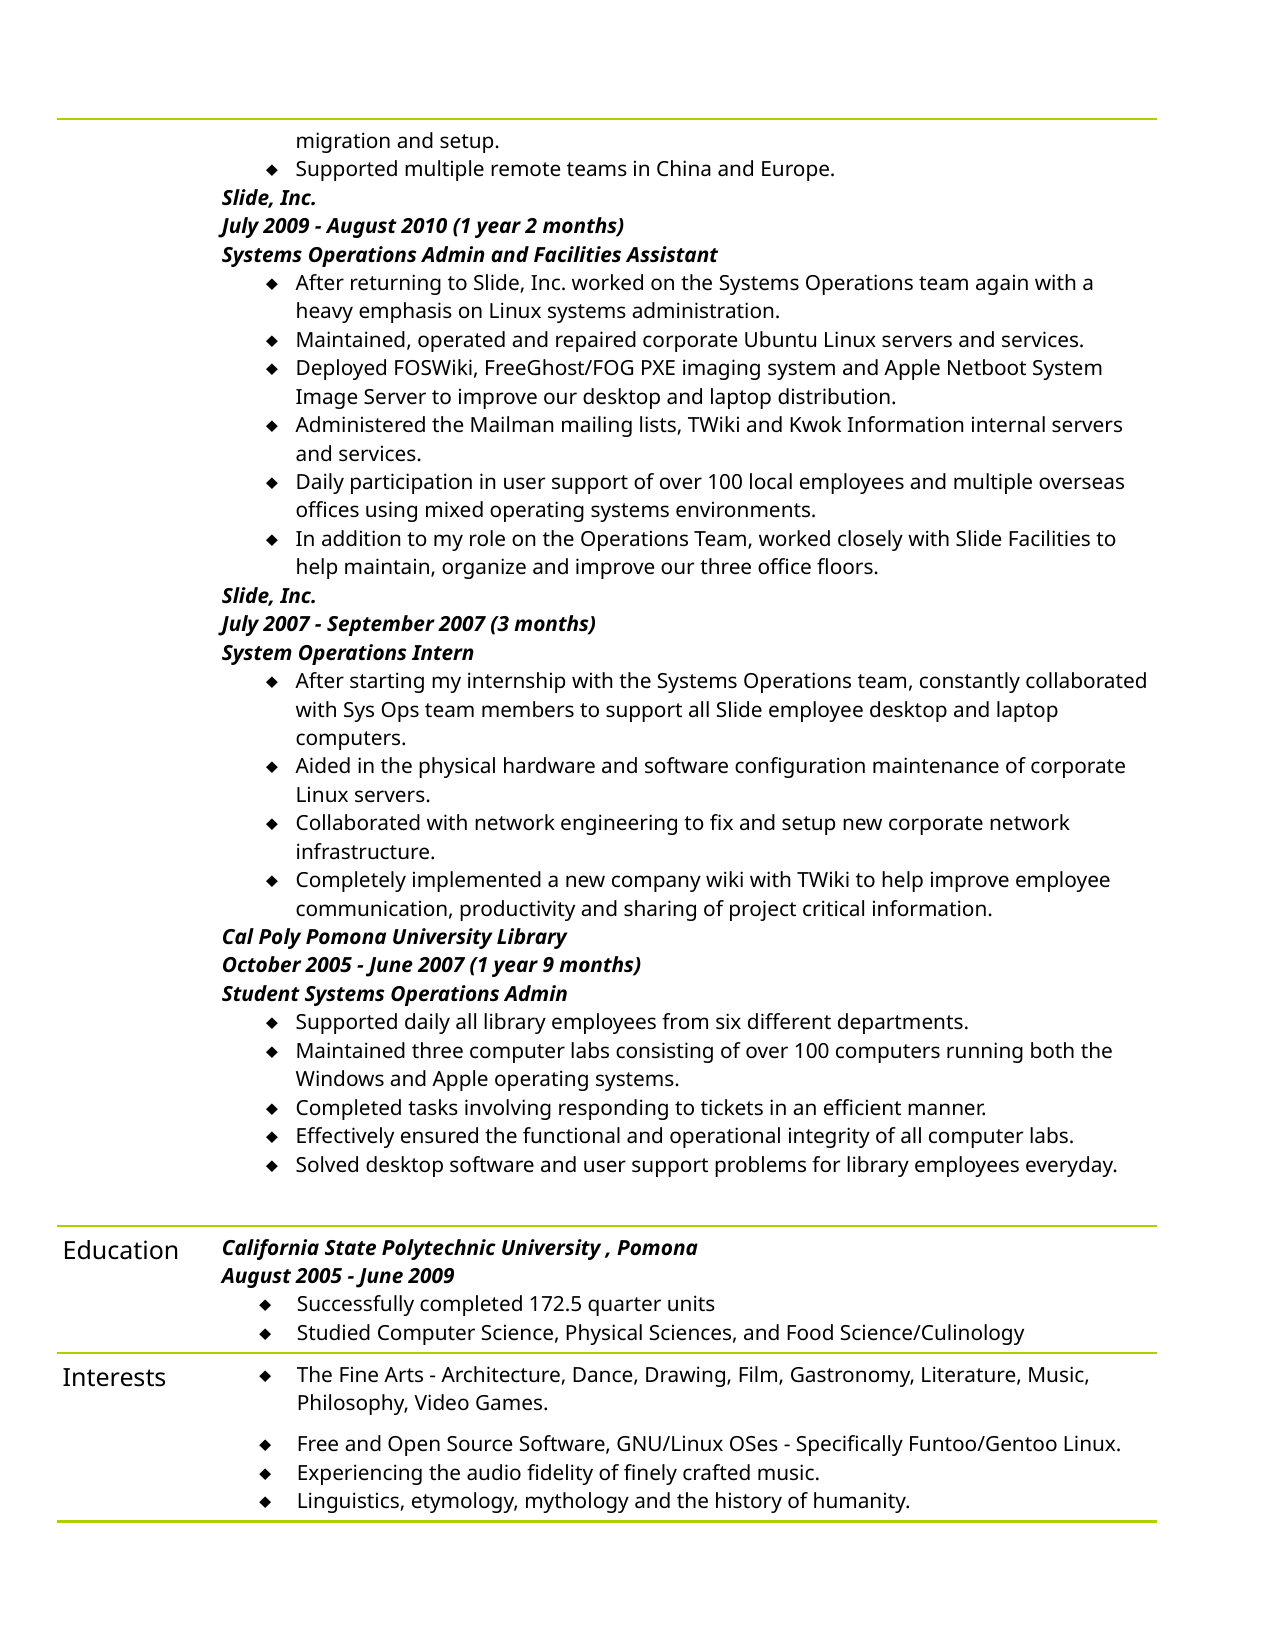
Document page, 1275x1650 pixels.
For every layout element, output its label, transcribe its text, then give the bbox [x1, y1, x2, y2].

table_cell Education [57, 1227, 216, 1352]
table_cell [57, 120, 216, 1225]
table_cell California State Polytechnic University , Pomona August 2005 - June 2009 Successfully completed 172.5 quarter units Studied Computer Science, Physical Sciences, and Food Science/Culinology [216, 1227, 1157, 1352]
table_cell Interests [57, 1354, 216, 1520]
table_cell Facebook, Inc. February 2012 - March 2016 (4 years 2 months) System Engineer 2+ years of experience working directly with deploying IPv6 in a large scale Linux environment. 4+ years of experience as a founding member of the IT Chef team. Built IT Infra's entire multi-regional Chef infrastructure stack multiple times from the ground up and from day one. Lead engineer writing, testing and implementing the majority of the IT Chef code. Cookbook creation ranged anywhere from basic system configurations to complex system automation workflows. Orchestrated 600+ Chef code pushes involving to cookbooks, roles, environments and databags. Authored Chef code to manage Chef itself to include managing its chef-clients on Chef nodes and auto-deploying Chef servers with Chef. Authored an original password randomnizer in pure Ruby and integrated it with Chef seamlessly to securely randomize all root user passwords. Authored an effective and creative piece of Chef automation code that dynamically dual-stacked RHEL and Ubuntu nodes with IPv6 network interfaces. Authored all code to convert Chef cookbook based secrets to use encrypted data bags and migrated all Chef Linux nodes to support encrypted data bags. Designed, implemented and tested on the IT Chef stack a previously created Facebook specific Chef integration testing tool called taste-tester. Learned from scratch the Ruby Programming language not only as a declarative DSL within Chef but as a general OOP higher language. 4+ years of experience managing thousands of heterogeneous IT Linux systems (CentOS, RHEL, OEL and Ubuntu) with Chef automation. 4+ years of hardening Chef managed Linux systems with things like LDAP auth, DUO 2-factor auth, OpenSSH Match ACLs and automated sudo policies. 4+ years of experience building and running the entire multi-regional package management infrastructure for different Linux distributions. Originally designed, built and implemented a multi-regional Linux driven HTTP heterogeneous package management service using Chef. Authored an original package repository synchronization tool in pure Ruby that automatically mirrored defined and desired public repos to keep them up-to-date. Maintained and built all custom IT Infra packages that included RPM and DEB package artifacts. Created a lightweight BASH Jenkins friendly package build script framework to assist in compiling source code based packages from scratch. Mastered the usage of FPM, a ruby meta-packaging tool, that helped build custom FB and non-FB code based packages. Worked closely with Security teams to coordinate, push and mitigate packages affected by major security vulnerabilities. Ensured all and any package spec files or custom build scripts were version controlled within the FB git repositories. 2+ years of experience building, re-designing, re-building and running the entire multi-regional global Facebook IRC service. Rebuilt and migrated the entire Facebook IRC Infra to the IT Infra stack, including different backend systems, load balancers, and networking. Designed and implemented the re-designed IRC infrastructure entirely in and with Chef so that is was completely re-deployable, codified, immutable infrastructure. Iterated upon the IRC infrastructure by upgrading the whole stack to work with IPv6. It was the first Internet facing IPv6 IT service. The IRC implementation was a multi-faceted Internet facing service that involved touching every layer of the infrastructure stack it was running on top of. Had to coordinate and communicate migrations, outages and upgrades on a large scale a IRC was a company wide service. Managed monitoring IRC service health, users, and traffic by failing regional traffic over during incidents and upgrades. 4+ years of experience in a fast paced, iterative development and operations environment. 3+ years of working, helping re-design, managing load balancer infrastructure and traffic for IT Infra services, especially the Chef, Package Management and IRC services. 4+ years of experience provisioning virtualized Linux machines. 4+ years of experience with on-call rotations and on-demand repair of large scale service outages when they were in seriously broken states. 4+ years of experience with site/service event and incident response, incident root cause analysis, incident report creation and incident review post mortem meetings. 4+ years of experience working side by side with Technical Project Managers to push and deliver awesome new services. 4+ years of experience working with internal and external auditors to insure compliance of system configurations for financial based infrastructure. 4+ years of experience rebuilding entire infrastructure stacks to migrate and upgrade them to different datacenters locations. 2+ years of experience actively participating in Disaster Recovery drills on core infrastructure services to test their resiliency and availability. Participated in a simulation to recover from a complete infrastructure security breach by engineering full backup and recovery processes for core infrastructure services. Google, Inc. September 2010 - January 2012 (1 year 5 months) Unix Systems Administrator Managed the engineering Ubuntu Linux development systems, which included BASH scripting, code pushes with git, application of security package updates and network monitoring. Converted the entire Slide Design Team to corporate Google hardware and software. Implemented a multiplatform SSHFS software deployment for Slide Teams to securely access remote file systems. Converted all Slide Team members to use SSH key based authentication when accessing a bastion host. Created a standard reproducible scripted account creation automation and management process for newly hired, exited and existing Slide AU employees. Authored procedural documentation on Slide AU user account management, playground creation, SSH usage and ethics guide, New Hires, Exits, and GPG. Improved Slide AU account setup with multiple BASH scripts for LDAP auditing, developmental playground initialization and conversion, file encryption and Slide AU specific OS configurations installations. Assisted the Slide AU Systems Operations team with a major datacenter colocation migration and setup. Supported multiple remote teams in China and Europe. Slide, Inc. July 2009 - August 2010 (1 year 2 months) Systems Operations Admin and Facilities Assistant After returning to Slide, Inc. worked on the Systems Operations team again with a heavy emphasis on Linux systems administration. Maintained, operated and repaired corporate Ubuntu Linux servers and services. Deployed FOSWiki, FreeGhost/FOG PXE imaging system and Apple Netboot System Image Server to improve our desktop and laptop distribution. Administered the Mailman mailing lists, TWiki and Kwok Information internal servers and services. Daily participation in user support of over 100 local employees and multiple overseas offices using mixed operating systems environments. In addition to my role on the Operations Team, worked closely with Slide Facilities to help maintain, organize and improve our three office floors. Slide, Inc. July 2007 - September 2007 (3 months) System Operations Intern After starting my internship with the Systems Operations team, constantly collaborated with Sys Ops team members to support all Slide employee desktop and laptop computers. Aided in the physical hardware and software configuration maintenance of corporate Linux servers. Collaborated with network engineering to fix and setup new corporate network infrastructure. Completely implemented a new company wiki with TWiki to help improve employee communication, productivity and sharing of project critical information. Cal Poly Pomona University Library October 2005 - June 2007 (1 year 9 months) Student Systems Operations Admin Supported daily all library employees from six different departments. Maintained three computer labs consisting of over 100 computers running both the Windows and Apple operating systems. Completed tasks involving responding to tickets in an efficient manner. Effectively ensured the functional and operational integrity of all computer labs. Solved desktop software and user support problems for library employees everyday. [216, 120, 1157, 1225]
table_cell The Fine Arts - Architecture, Dance, Drawing, Film, Gastronomy, Literature, Music, Philosophy, Video Games. Free and Open Source Software, GNU/Linux OSes - Specifically Funtoo/Gentoo Linux. Experiencing the audio fidelity of finely crafted music. Linguistics, etymology, mythology and the history of humanity. The history, production, acquisition, tasting of exquisitely crafted world whiskys. J.R.R. Tolkien Legendarium. [216, 1354, 1157, 1520]
